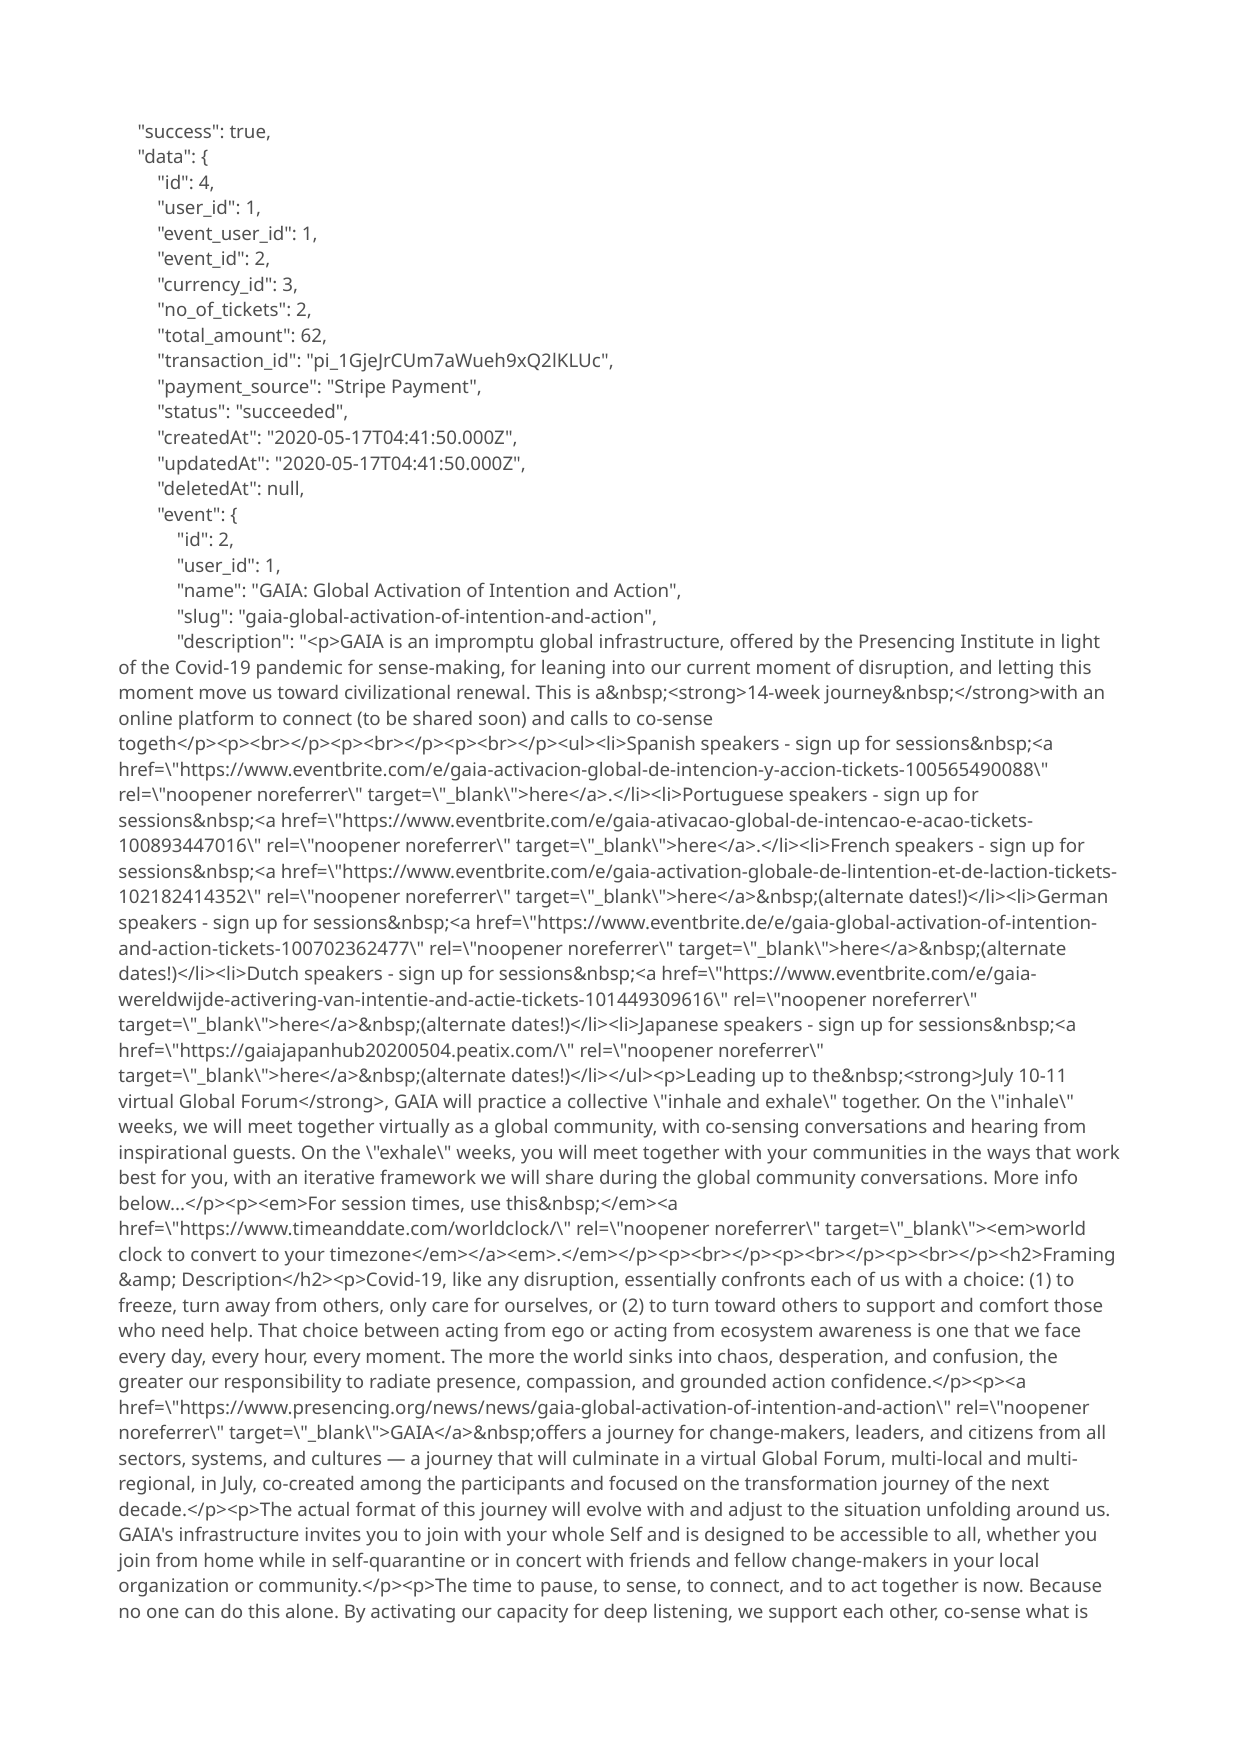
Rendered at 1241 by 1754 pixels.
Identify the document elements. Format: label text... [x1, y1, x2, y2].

text "transaction_id": "pi_1GjeJrCUm7aWueh9xQ2lKLUc", [118, 348, 1122, 373]
text "slug": "gaia-global-activation-of-intention-and-action", [118, 603, 1122, 628]
text "status": "succeeded", [118, 399, 1122, 424]
text "updatedAt": "2020-05-17T04:41:50.000Z", [118, 450, 1122, 475]
text "payment_source": "Stripe Payment", [118, 373, 1122, 399]
text "success": true, [118, 118, 1122, 144]
text "event": { [118, 501, 1122, 526]
text "data": { [118, 144, 1122, 169]
text "id": 2, [118, 526, 1122, 552]
text "event_user_id": 1, [118, 220, 1122, 246]
text "no_of_tickets": 2, [118, 297, 1122, 322]
text "name": "GAIA: Global Activation of Intention and Action", [118, 577, 1122, 603]
text "event_id": 2, [118, 246, 1122, 271]
text "deletedAt": null, [118, 475, 1122, 501]
text "user_id": 1, [118, 195, 1122, 220]
text "description": "<p>GAIA is an impromptu global infrastructure, offered by the Presencing Institute in light of the Covid-19 pandemic for sense-making, for leaning into our current moment of disruption, and letting this moment move us toward civilizational renewal. This is a&nbsp;<strong>14-week journey&nbsp;</strong>with an online platform to connect (to be shared soon) and calls to co-sense togeth</p><p><br></p><p><br></p><p><br></p><ul><li>Spanish speakers - sign up for sessions&nbsp;<a href=\"https://www.eventbrite.com/e/gaia-activacion-global-de-intencion-y-accion-tickets-100565490088\" rel=\"noopener noreferrer\" target=\"_blank\">here</a>.</li><li>Portuguese speakers - sign up for sessions&nbsp;<a href=\"https://www.eventbrite.com/e/gaia-ativacao-global-de-intencao-e-acao-tickets-100893447016\" rel=\"noopener noreferrer\" target=\"_blank\">here</a>.</li><li>French speakers - sign up for sessions&nbsp;<a href=\"https://www.eventbrite.com/e/gaia-activation-globale-de-lintention-et-de-laction-tickets-102182414352\" rel=\"noopener noreferrer\" target=\"_blank\">here</a>&nbsp;(alternate dates!)</li><li>German speakers - sign up for sessions&nbsp;<a href=\"https://www.eventbrite.de/e/gaia-global-activation-of-intention-and-action-tickets-100702362477\" rel=\"noopener noreferrer\" target=\"_blank\">here</a>&nbsp;(alternate dates!)</li><li>Dutch speakers - sign up for sessions&nbsp;<a href=\"https://www.eventbrite.com/e/gaia-wereldwijde-activering-van-intentie-and-actie-tickets-101449309616\" rel=\"noopener noreferrer\" target=\"_blank\">here</a>&nbsp;(alternate dates!)</li><li>Japanese speakers - sign up for sessions&nbsp;<a href=\"https://gaiajapanhub20200504.peatix.com/\" rel=\"noopener noreferrer\" target=\"_blank\">here</a>&nbsp;(alternate dates!)</li></ul><p>Leading up to the&nbsp;<strong>July 10-11 virtual Global Forum</strong>, GAIA will practice a collective \"inhale and exhale\" together. On the \"inhale\" weeks, we will meet together virtually as a global community, with co-sensing conversations and hearing from inspirational guests. On the \"exhale\" weeks, you will meet together with your communities in the ways that work best for you, with an iterative framework we will share during the global community conversations. More info below...</p><p><em>For session times, use this&nbsp;</em><a href=\"https://www.timeanddate.com/worldclock/\" rel=\"noopener noreferrer\" target=\"_blank\"><em>world clock to convert to your timezone</em></a><em>.</em></p><p><br></p><p><br></p><p><br></p><h2>Framing &amp; Description</h2><p>Covid-19, like any disruption, essentially confronts each of us with a choice: (1) to freeze, turn away from others, only care for ourselves, or (2) to turn toward others to support and comfort those who need help. That choice between acting from ego or acting from ecosystem awareness is one that we face every day, every hour, every moment. The more the world sinks into chaos, desperation, and confusion, the greater our responsibility to radiate presence, compassion, and grounded action confidence.</p><p><a href=\"https://www.presencing.org/news/news/gaia-global-activation-of-intention-and-action\" rel=\"noopener noreferrer\" target=\"_blank\">GAIA</a>&nbsp;offers a journey for change-makers, leaders, and citizens from all sectors, systems, and cultures — a journey that will culminate in a virtual Global Forum, multi-local and multi-regional, in July, co-created among the participants and focused on the transformation journey of the next decade.</p><p>The actual format of this journey will evolve with and adjust to the situation unfolding around us. GAIA's infrastructure invites you to join with your whole Self and is designed to be accessible to all, whether you join from home while in self-quarantine or in concert with friends and fellow change-makers in your local organization or community.</p><p>The time to pause, to sense, to connect, and to act together is now. Because no one can do this alone. By activating our capacity for deep listening, we support each other, co-sense what is [118, 628, 1122, 1624]
text "id": 4, [118, 169, 1122, 195]
text "user_id": 1, [118, 552, 1122, 577]
text "currency_id": 3, [118, 271, 1122, 297]
text "createdAt": "2020-05-17T04:41:50.000Z", [118, 424, 1122, 450]
text "total_amount": 62, [118, 322, 1122, 348]
